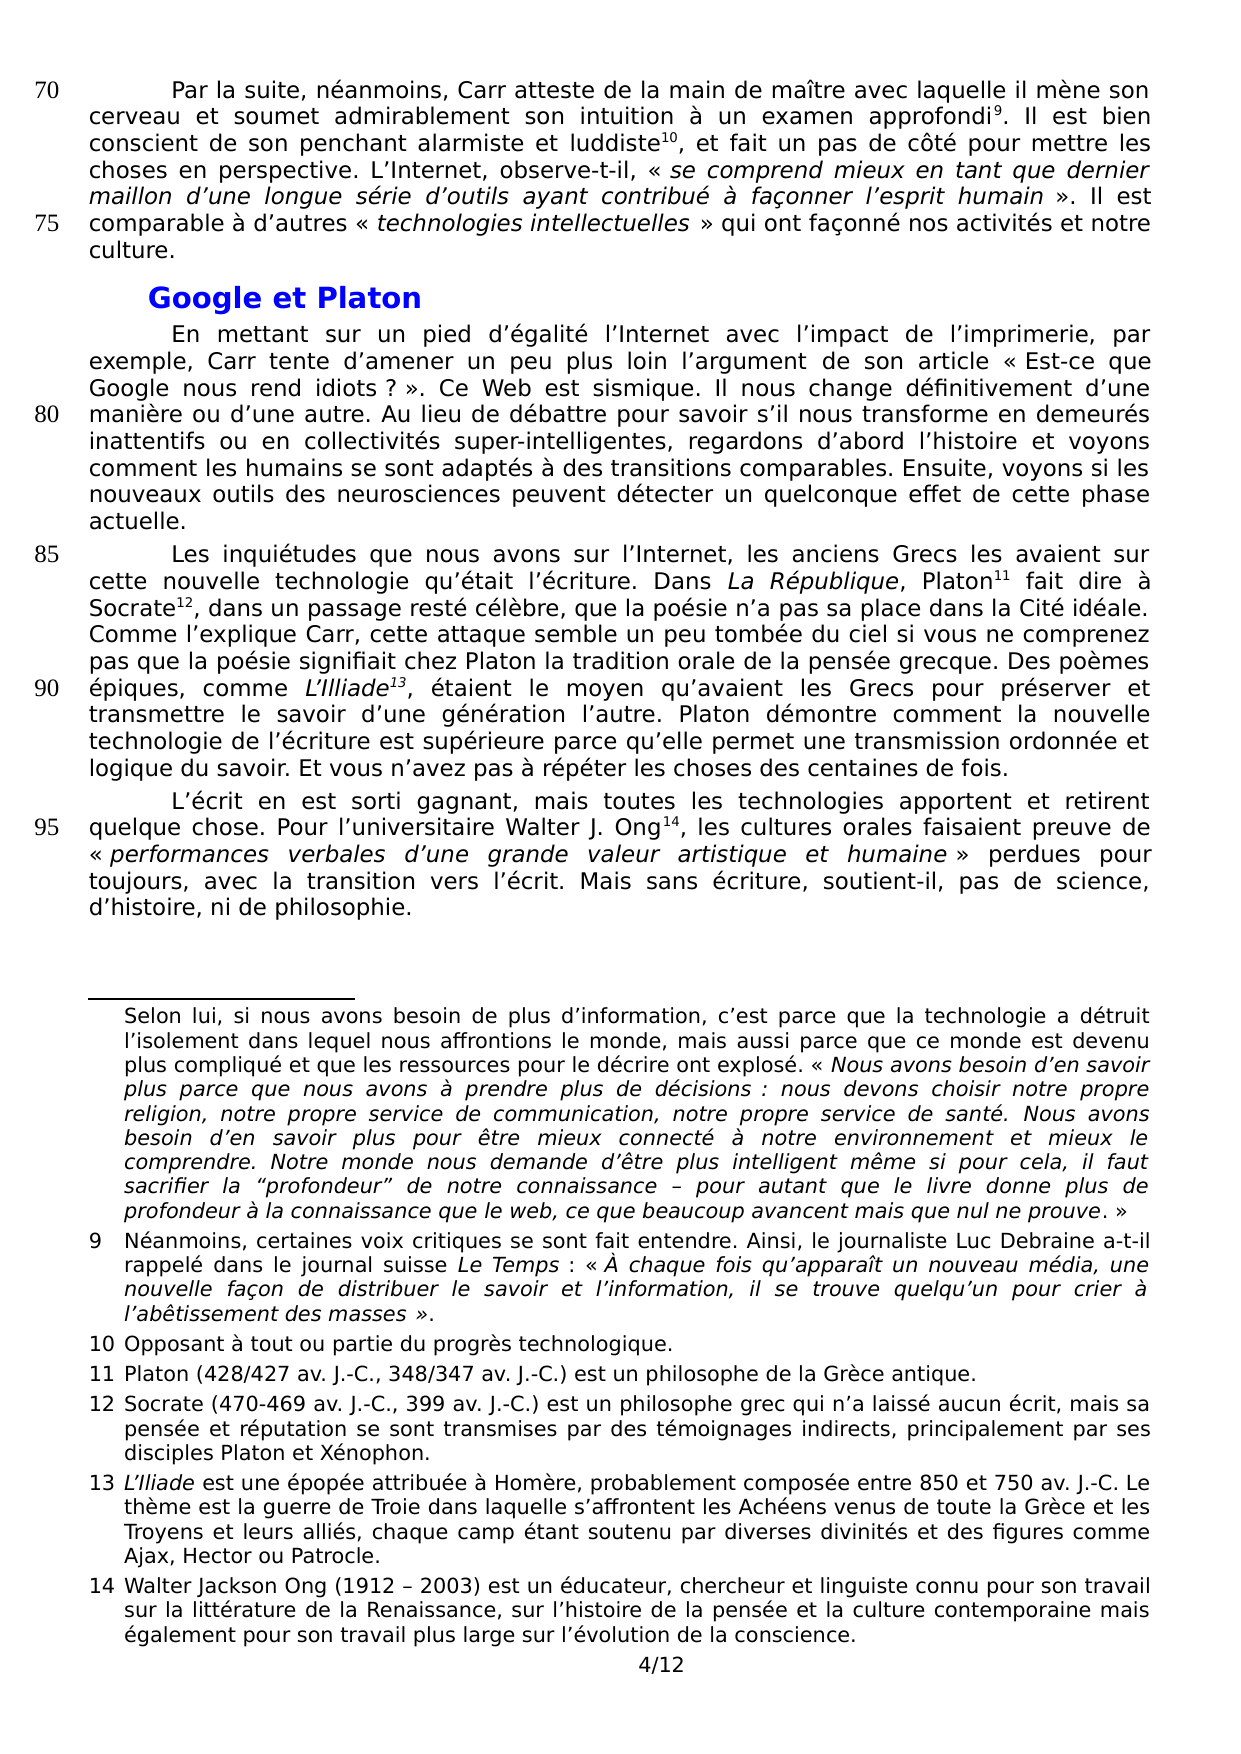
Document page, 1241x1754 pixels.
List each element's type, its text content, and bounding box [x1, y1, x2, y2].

subtitle Google et Platon [88, 281, 1152, 315]
text Walter Jackson Ong (1912 – 2003) est un éducateur, chercheur et linguiste connu pour son travail sur la littérature de la Renaissance, sur l’histoire de la pensée et la culture contemporaine mais également pour son travail plus large sur l’évolution de la conscience. [88, 1574, 1152, 1647]
text L’écrit en est sorti gagnant, mais toutes les technologies apportent et retirent quelque chose. Pour l’universitaire Walter J. Ong, les cultures orales faisaient preuve de « performances verbales d’une grande valeur artistique et humaine » perdues pour toujours, avec la transition vers l’écrit. Mais sans écriture, soutient-il, pas de science, d’histoire, ni de philosophie. [88, 788, 1152, 921]
text Selon lui, si nous avons besoin de plus d’information, c’est parce que la technologie a détruit l’isolement dans lequel nous affrontions le monde, mais aussi parce que ce monde est devenu plus compliqué et que les ressources pour le décrire ont explosé. « Nous avons besoin d’en savoir plus parce que nous avons à prendre plus de décisions : nous devons choisir notre propre religion, notre propre service de communication, notre propre service de santé. Nous avons besoin d’en savoir plus pour être mieux connecté à notre environnement et mieux le comprendre. Notre monde nous demande d’être plus intelligent même si pour cela, il faut sacrifier la “profondeur” de notre connaissance – pour autant que le livre donne plus de profondeur à la connaissance que le web, ce que beaucoup avancent mais que nul ne prouve. » [88, 1004, 1152, 1223]
text Les inquiétudes que nous avons sur l’Internet, les anciens Grecs les avaient sur cette nouvelle technologie qu’était l’écriture. Dans La République, Platon fait dire à Socrate, dans un passage resté célèbre, que la poésie n’a pas sa place dans la Cité idéale. Comme l’explique Carr, cette attaque semble un peu tombée du ciel si vous ne comprenez pas que la poésie signifiait chez Platon la tradition orale de la pensée grecque. Des poèmes épiques, comme L’Illiade, étaient le moyen qu’avaient les Grecs pour préserver et transmettre le savoir d’une génération l’autre. Platon démontre comment la nouvelle technologie de l’écriture est supérieure parce qu’elle permet une transmission ordonnée et logique du savoir. Et vous n’avez pas à répéter les choses des centaines de fois. [88, 541, 1152, 781]
text Néanmoins, certaines voix critiques se sont fait entendre. Ainsi, le journaliste Luc Debraine a-t-il rappelé dans le journal suisse Le Temps : « À chaque fois qu’apparaît un nouveau média, une nouvelle façon de distribuer le savoir et l’information, il se trouve quelqu’un pour crier à l’abêtissement des masses ». [88, 1229, 1152, 1326]
text Socrate (470-469 av. J.-C., 399 av. J.-C.) est un philosophe grec qui n’a laissé aucun écrit, mais sa pensée et réputation se sont transmises par des témoignages indirects, principalement par ses disciples Platon et Xénophon. [88, 1392, 1152, 1465]
text Platon (428/427 av. J.-C., 348/347 av. J.-C.) est un philosophe de la Grèce antique. [88, 1362, 1152, 1386]
text Par la suite, néanmoins, Carr atteste de la main de maître avec laquelle il mène son cerveau et soumet admirablement son intuition à un examen approfondi. Il est bien conscient de son penchant alarmiste et luddiste, et fait un pas de côté pour mettre les choses en perspective. L’Internet, observe-t-il, « se comprend mieux en tant que dernier maillon d’une longue série d’outils ayant contribué à façonner l’esprit humain ». Il est comparable à d’autres « technologies intellectuelles » qui ont façonné nos activités et notre culture. [88, 77, 1152, 263]
text L’Iliade est une épopée attribuée à Homère, probablement composée entre 850 et 750 av. J.-C. Le thème est la guerre de Troie dans laquelle s’affrontent les Achéens venus de toute la Grèce et les Troyens et leurs alliés, chaque camp étant soutenu par diverses divinités et des figures comme Ajax, Hector ou Patrocle. [88, 1471, 1152, 1568]
text Opposant à tout ou partie du progrès technologique. [88, 1332, 1152, 1356]
text En mettant sur un pied d’égalité l’Internet avec l’impact de l’imprimerie, par exemple, Carr tente d’amener un peu plus loin l’argument de son article « Est-ce que Google nous rend idiots ? ». Ce Web est sismique. Il nous change définitivement d’une manière ou d’une autre. Au lieu de débattre pour savoir s’il nous transforme en demeurés inattentifs ou en collectivités super-intelligentes, regardons d’abord l’histoire et voyons comment les humains se sont adaptés à des transitions comparables. Ensuite, voyons si les nouveaux outils des neurosciences peuvent détecter un quelconque effet de cette phase actuelle. [88, 322, 1152, 535]
